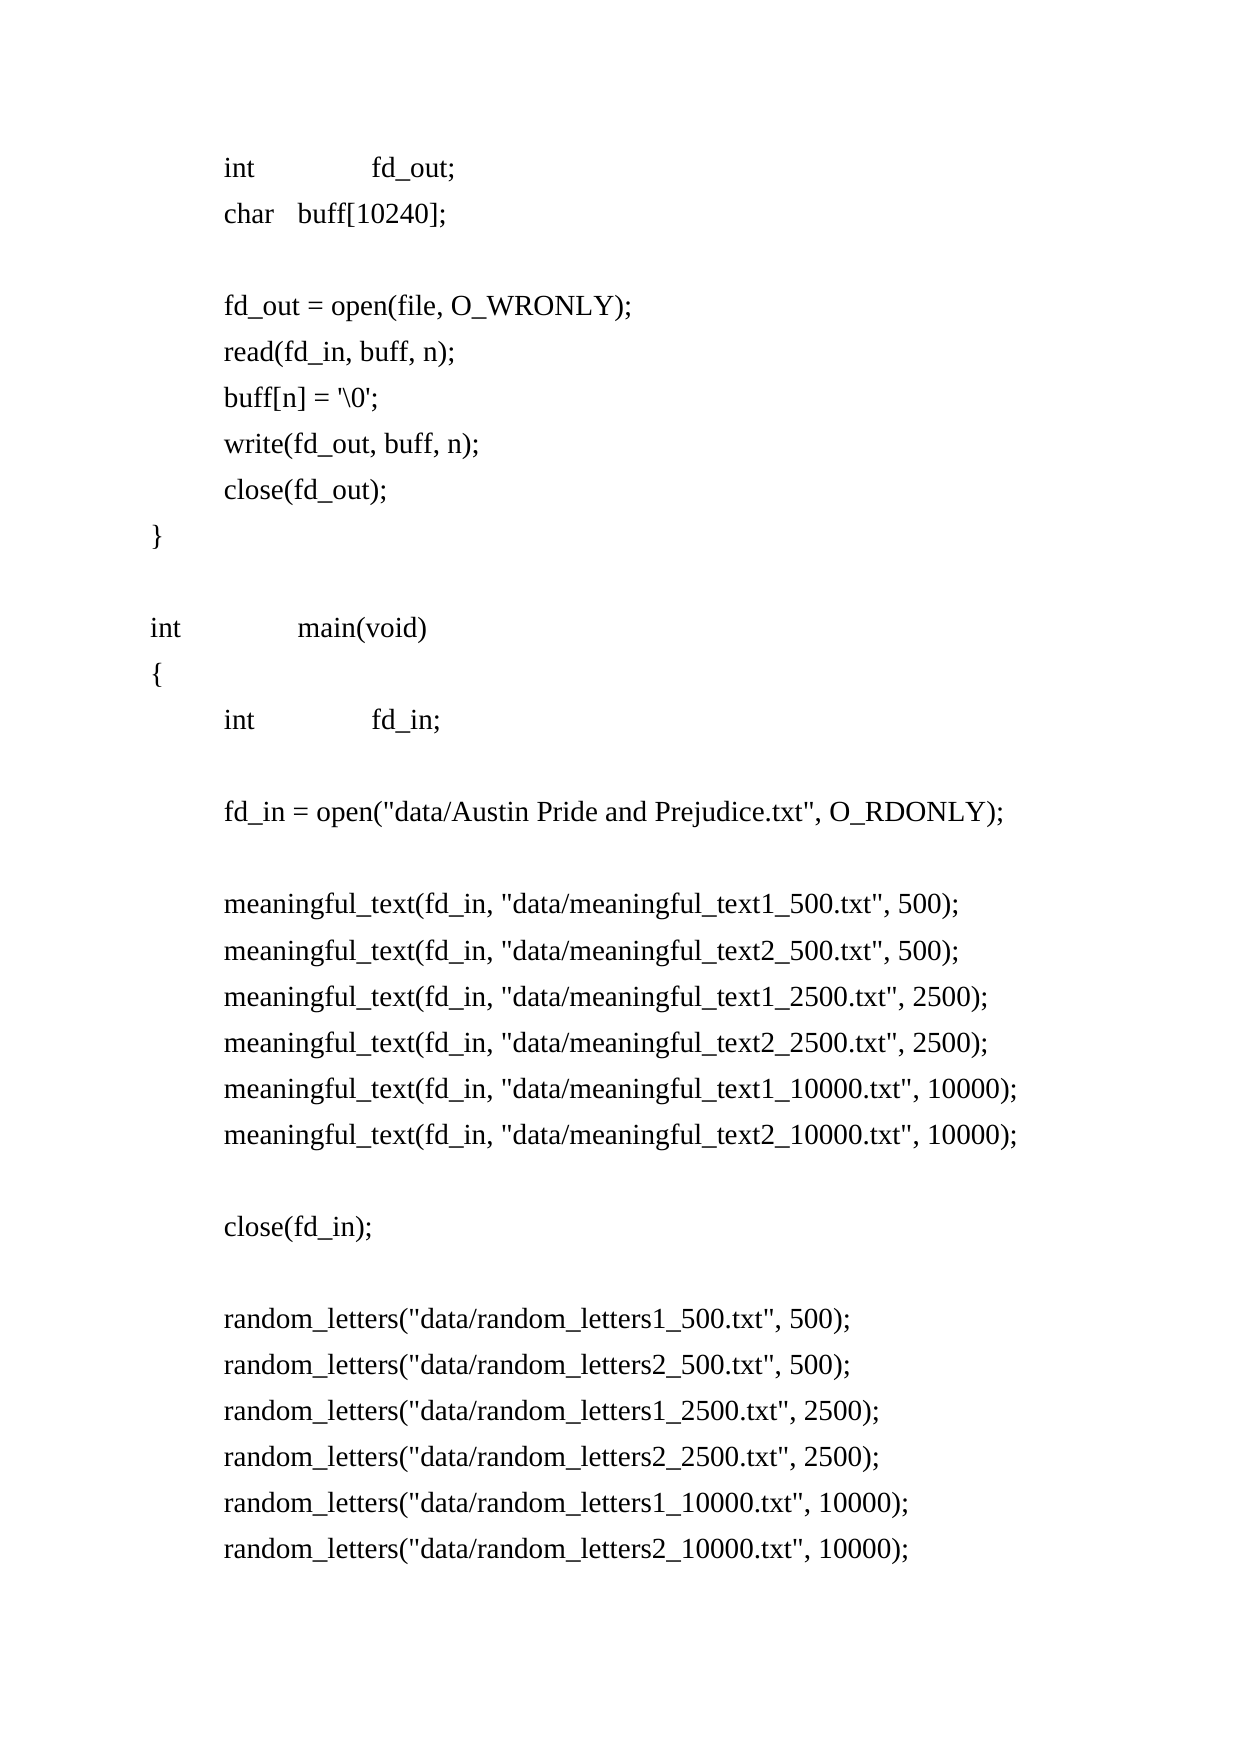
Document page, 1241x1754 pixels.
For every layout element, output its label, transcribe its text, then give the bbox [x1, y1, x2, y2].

text meaningful_text(fd_in, "data/meaningful_text1_10000.txt", 10000); [150, 1071, 1090, 1104]
text random_letters("data/random_letters1_500.txt", 500); [150, 1301, 1090, 1334]
text buff[n] = '\0'; [150, 380, 1090, 414]
text char buff[10240]; [150, 196, 1090, 229]
text fd_in = open("data/Austin Pride and Prejudice.txt", O_RDONLY); [150, 794, 1090, 828]
text random_letters("data/random_letters1_10000.txt", 10000); [150, 1485, 1090, 1519]
text int fd_out; [150, 150, 1090, 183]
text fd_out = open(file, O_WRONLY); [150, 288, 1090, 322]
text random_letters("data/random_letters2_10000.txt", 10000); [150, 1531, 1090, 1565]
text meaningful_text(fd_in, "data/meaningful_text1_500.txt", 500); [150, 887, 1090, 920]
text int main(void) [150, 610, 1090, 644]
text meaningful_text(fd_in, "data/meaningful_text2_500.txt", 500); [150, 933, 1090, 966]
text random_letters("data/random_letters2_2500.txt", 2500); [150, 1439, 1090, 1473]
text read(fd_in, buff, n); [150, 334, 1090, 368]
text meaningful_text(fd_in, "data/meaningful_text2_10000.txt", 10000); [150, 1117, 1090, 1150]
text close(fd_in); [150, 1209, 1090, 1242]
text meaningful_text(fd_in, "data/meaningful_text1_2500.txt", 2500); [150, 979, 1090, 1012]
text meaningful_text(fd_in, "data/meaningful_text2_2500.txt", 2500); [150, 1025, 1090, 1058]
text close(fd_out); [150, 472, 1090, 506]
text } [150, 518, 1090, 552]
text { [150, 656, 1090, 690]
text random_letters("data/random_letters1_2500.txt", 2500); [150, 1393, 1090, 1427]
text write(fd_out, buff, n); [150, 426, 1090, 460]
text int fd_in; [150, 702, 1090, 736]
text random_letters("data/random_letters2_500.txt", 500); [150, 1347, 1090, 1381]
